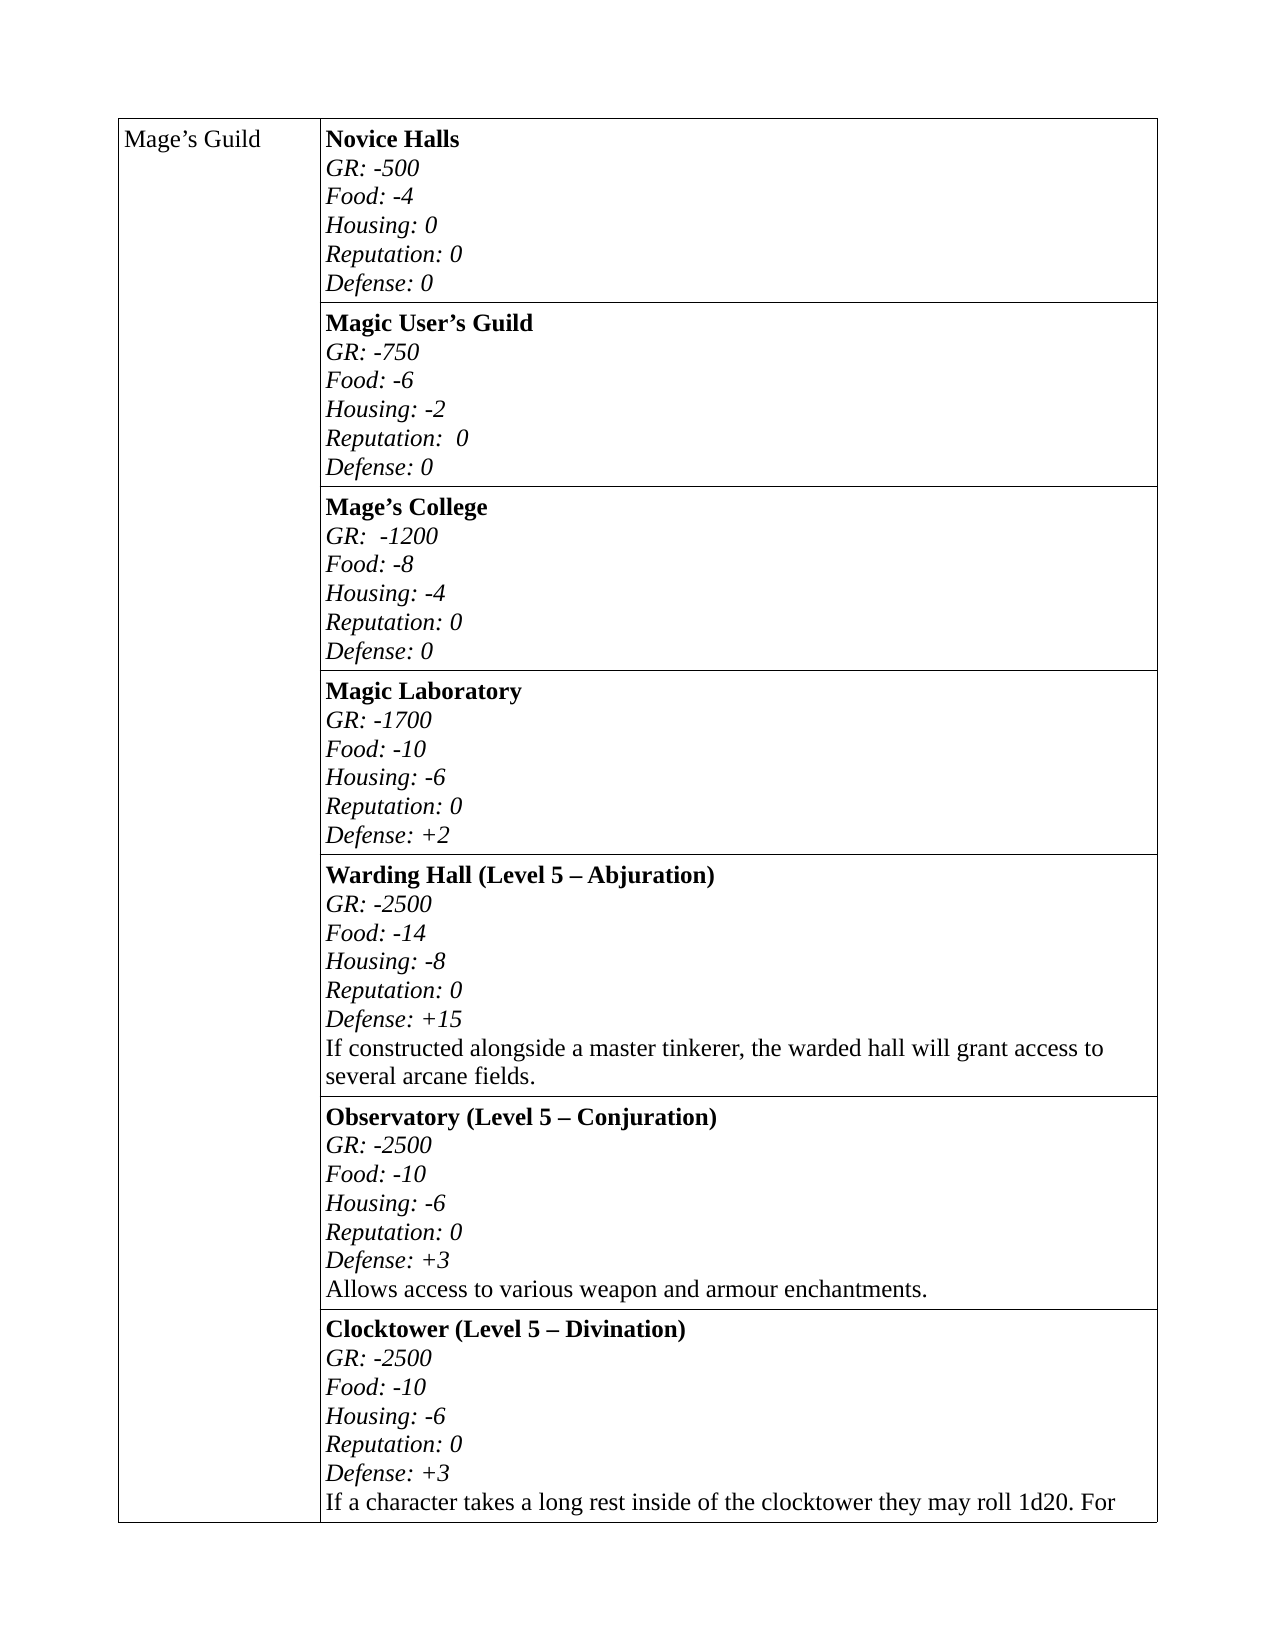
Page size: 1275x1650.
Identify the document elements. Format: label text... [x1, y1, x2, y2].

table_cell Magic User’s Guild GR: -750 Food: -6 Housing: -2 Reputation: 0 Defense: 0 [321, 303, 1157, 486]
table_cell Observatory (Level 5 – Conjuration) GR: -2500 Food: -10 Housing: -6 Reputation: 0 Defense: +3 Allows access to various weapon and armour enchantments. [321, 1097, 1157, 1309]
table_cell Clocktower (Level 5 – Divination) GR: -2500 Food: -10 Housing: -6 Reputation: 0 Defense: +3 If a character takes a long rest inside of the clocktower they may roll 1d20. For [321, 1310, 1157, 1522]
table_cell Magic Laboratory GR: -1700 Food: -10 Housing: -6 Reputation: 0 Defense: +2 [321, 671, 1157, 854]
table_cell Warding Hall (Level 5 – Abjuration) GR: -2500 Food: -14 Housing: -8 Reputation: 0 Defense: +15 If constructed alongside a master tinkerer, the warded hall will grant access to several arcane fields. [321, 855, 1157, 1096]
table_cell Novice Halls GR: -500 Food: -4 Housing: 0 Reputation: 0 Defense: 0 [321, 119, 1157, 302]
table_cell Mage’s Guild [119, 119, 320, 1522]
table_cell Mage’s College GR: -1200 Food: -8 Housing: -4 Reputation: 0 Defense: 0 [321, 487, 1157, 670]
